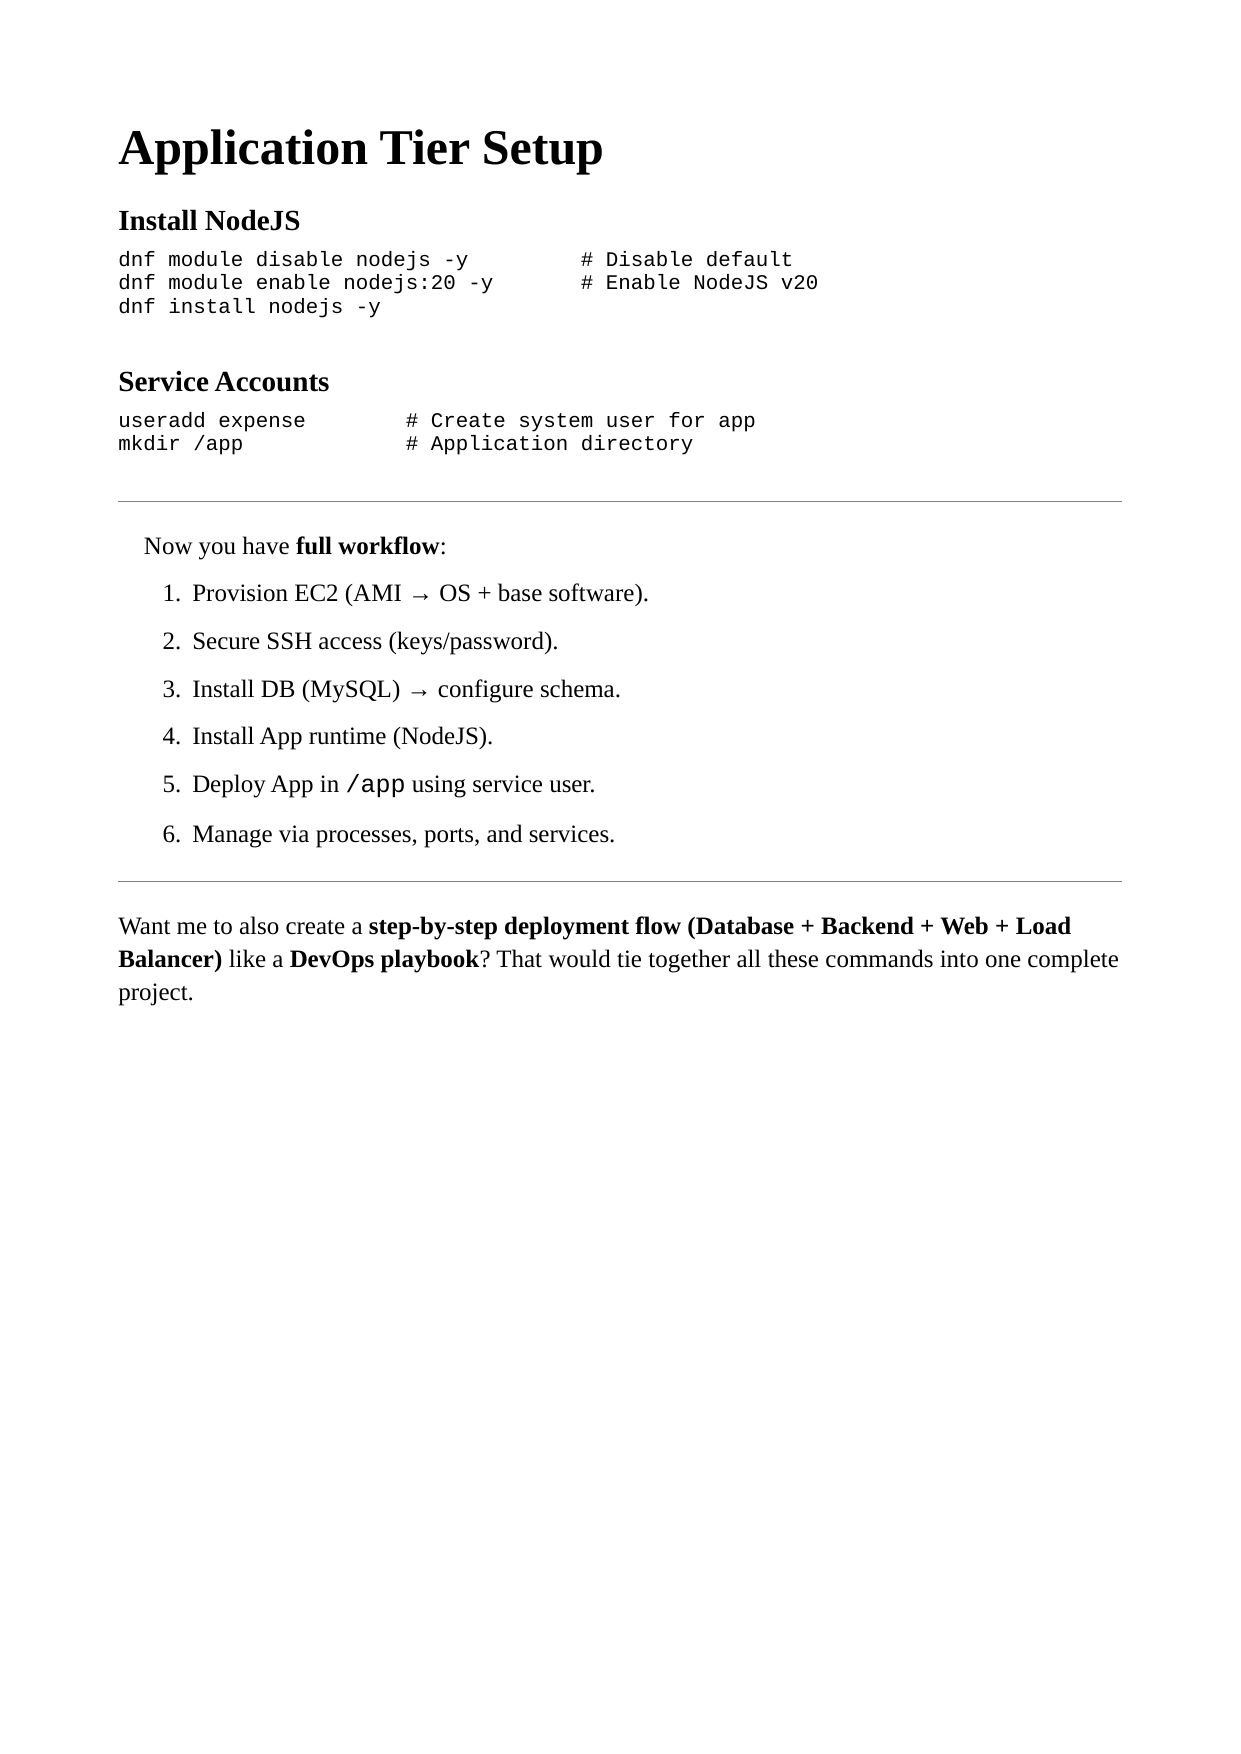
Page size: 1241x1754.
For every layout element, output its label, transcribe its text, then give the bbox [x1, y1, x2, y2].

list Provision EC2 (AMI → OS + base software). [162, 578, 1122, 607]
subtitle Install NodeJS [118, 203, 1122, 236]
list Secure SSH access (keys/password). [162, 626, 1122, 655]
text useradd expense # Create system user for app [118, 410, 1122, 433]
subtitle Service Accounts [118, 364, 1122, 397]
text dnf install nodejs -y [118, 296, 1122, 320]
text mkdir /app # Application directory [118, 433, 1122, 457]
list Install App runtime (NodeJS). [162, 721, 1122, 750]
text Want me to also create a step-by-step deployment flow (Database + Backend + Web + Load Balancer) like a DevOps playbook? That would tie together all these commands into one complete project. [118, 911, 1122, 1006]
list Install DB (MySQL) → configure schema. [162, 674, 1122, 702]
list Manage via processes, ports, and services. [162, 819, 1122, 848]
text ✅ Now you have full workflow: [118, 531, 1122, 559]
subtitle Application Tier Setup [118, 118, 1122, 176]
text dnf module disable nodejs -y # Disable default [118, 249, 1122, 272]
text dnf module enable nodejs:20 -y # Enable NodeJS v20 [118, 272, 1122, 296]
list Deploy App in /app using service user. [162, 769, 1122, 800]
